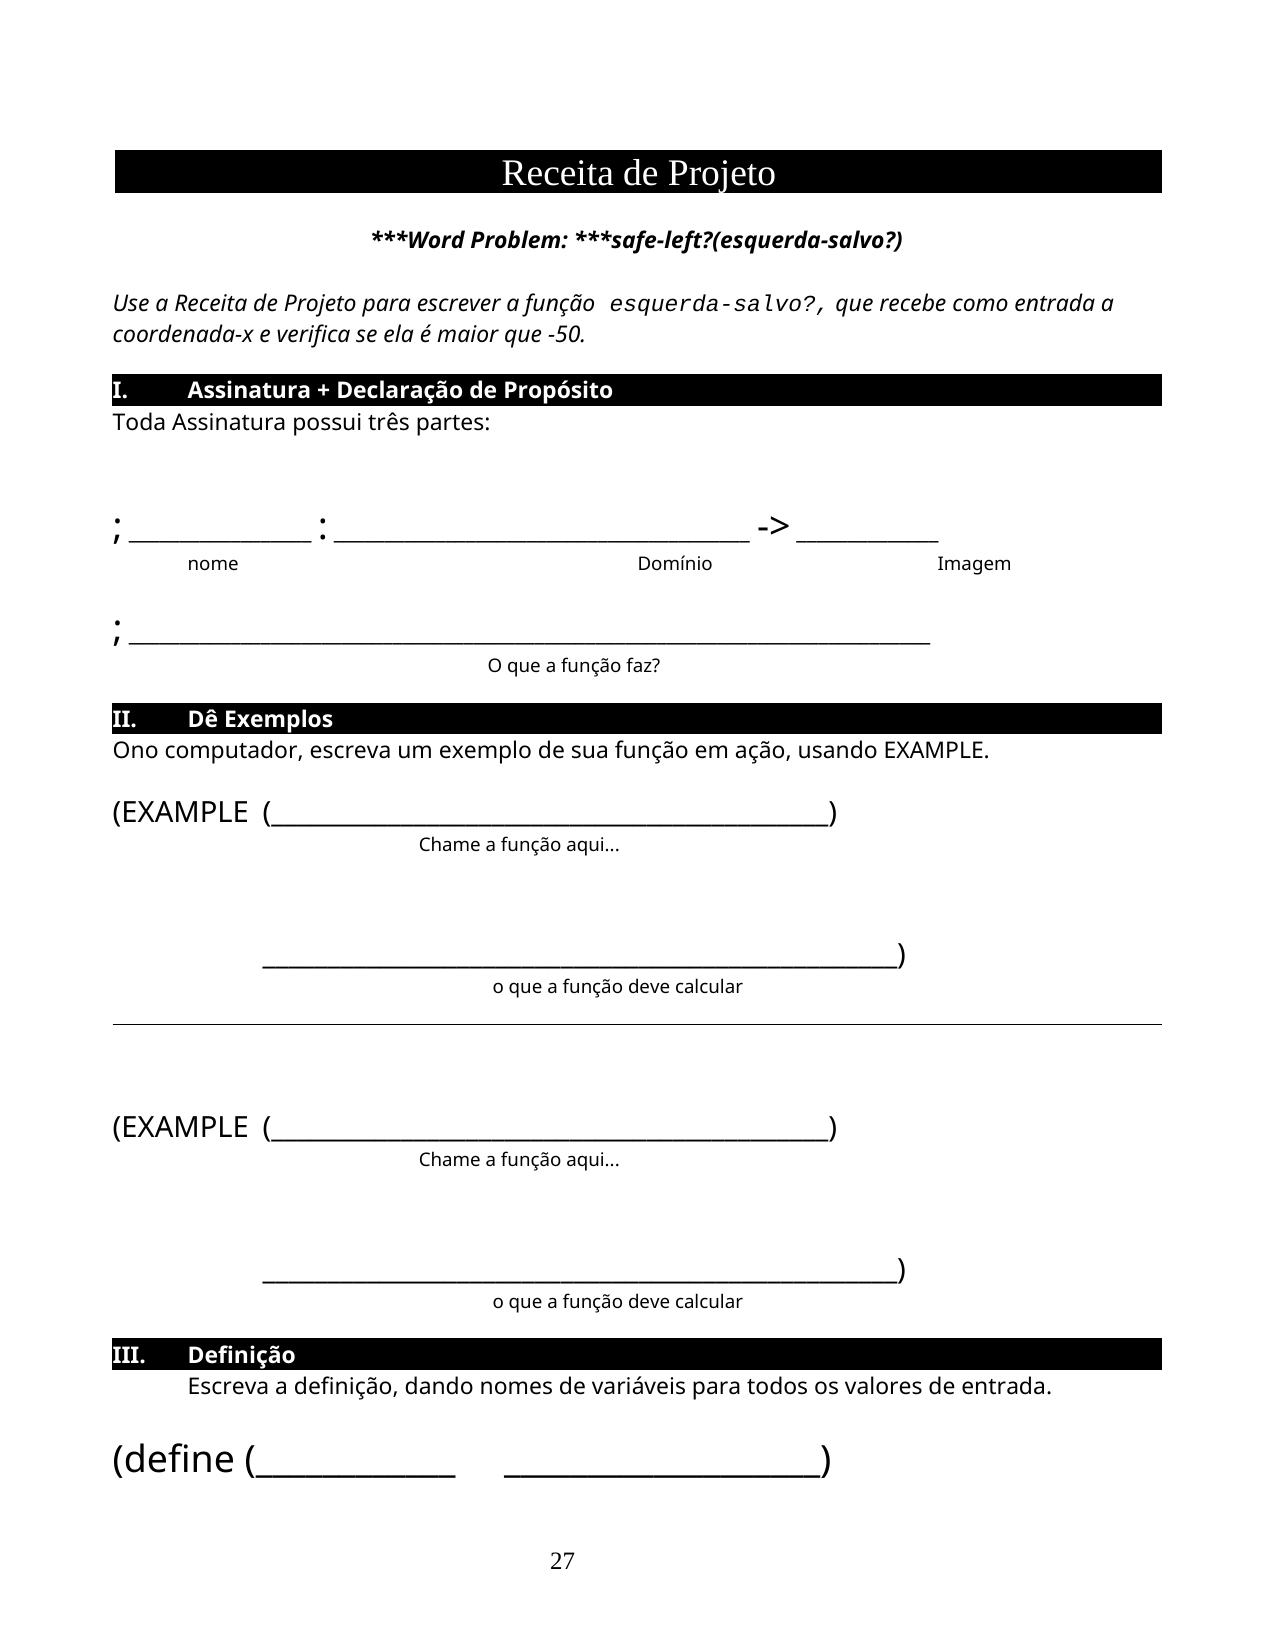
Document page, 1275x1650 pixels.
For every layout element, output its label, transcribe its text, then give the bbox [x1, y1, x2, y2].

text (define (____________ ___________________) [112, 1432, 1162, 1483]
text _________________________________________________) [187, 1248, 1162, 1288]
text Use a Receita de Projeto para escrever a função esquerda-salvo?, que recebe como entrada a coordenada-x e verifica se ela é maior que -50. [112, 287, 1162, 349]
text o que a função deve calcular [487, 1288, 1162, 1313]
subtitle Receita de Projeto [115, 150, 1162, 193]
text (EXAMPLE (___________________________________________) [112, 1107, 1162, 1146]
text ***Word Problem: ***safe-left?(esquerda-salvo?) [112, 224, 1162, 256]
text _________________________________________________) [187, 933, 1162, 973]
subtitle Definição [112, 1338, 1162, 1370]
text Chame a função aqui... [337, 831, 1162, 857]
text o que a função deve calcular [487, 973, 1162, 998]
text nome Domínio Imagem [112, 551, 1162, 576]
text (EXAMPLE (___________________________________________) [112, 792, 1162, 831]
text Chame a função aqui... [337, 1146, 1162, 1172]
text ; __________________ : _________________________________________ -> ______________ [112, 499, 1162, 551]
subtitle Dê Exemplos [112, 703, 1162, 734]
list Escreva a definição, dando nomes de variáveis para todos os valores de entrada. [150, 1370, 1162, 1401]
text ; _______________________________________________________________________________ [112, 602, 1162, 653]
text Toda Assinatura possui três partes: [112, 406, 1162, 437]
text Ono computador, escreva um exemplo de sua função em ação, usando EXAMPLE. [112, 734, 1162, 766]
text O que a função faz? [112, 653, 1162, 678]
subtitle Assinatura + Declaração de Propósito [112, 374, 1162, 406]
